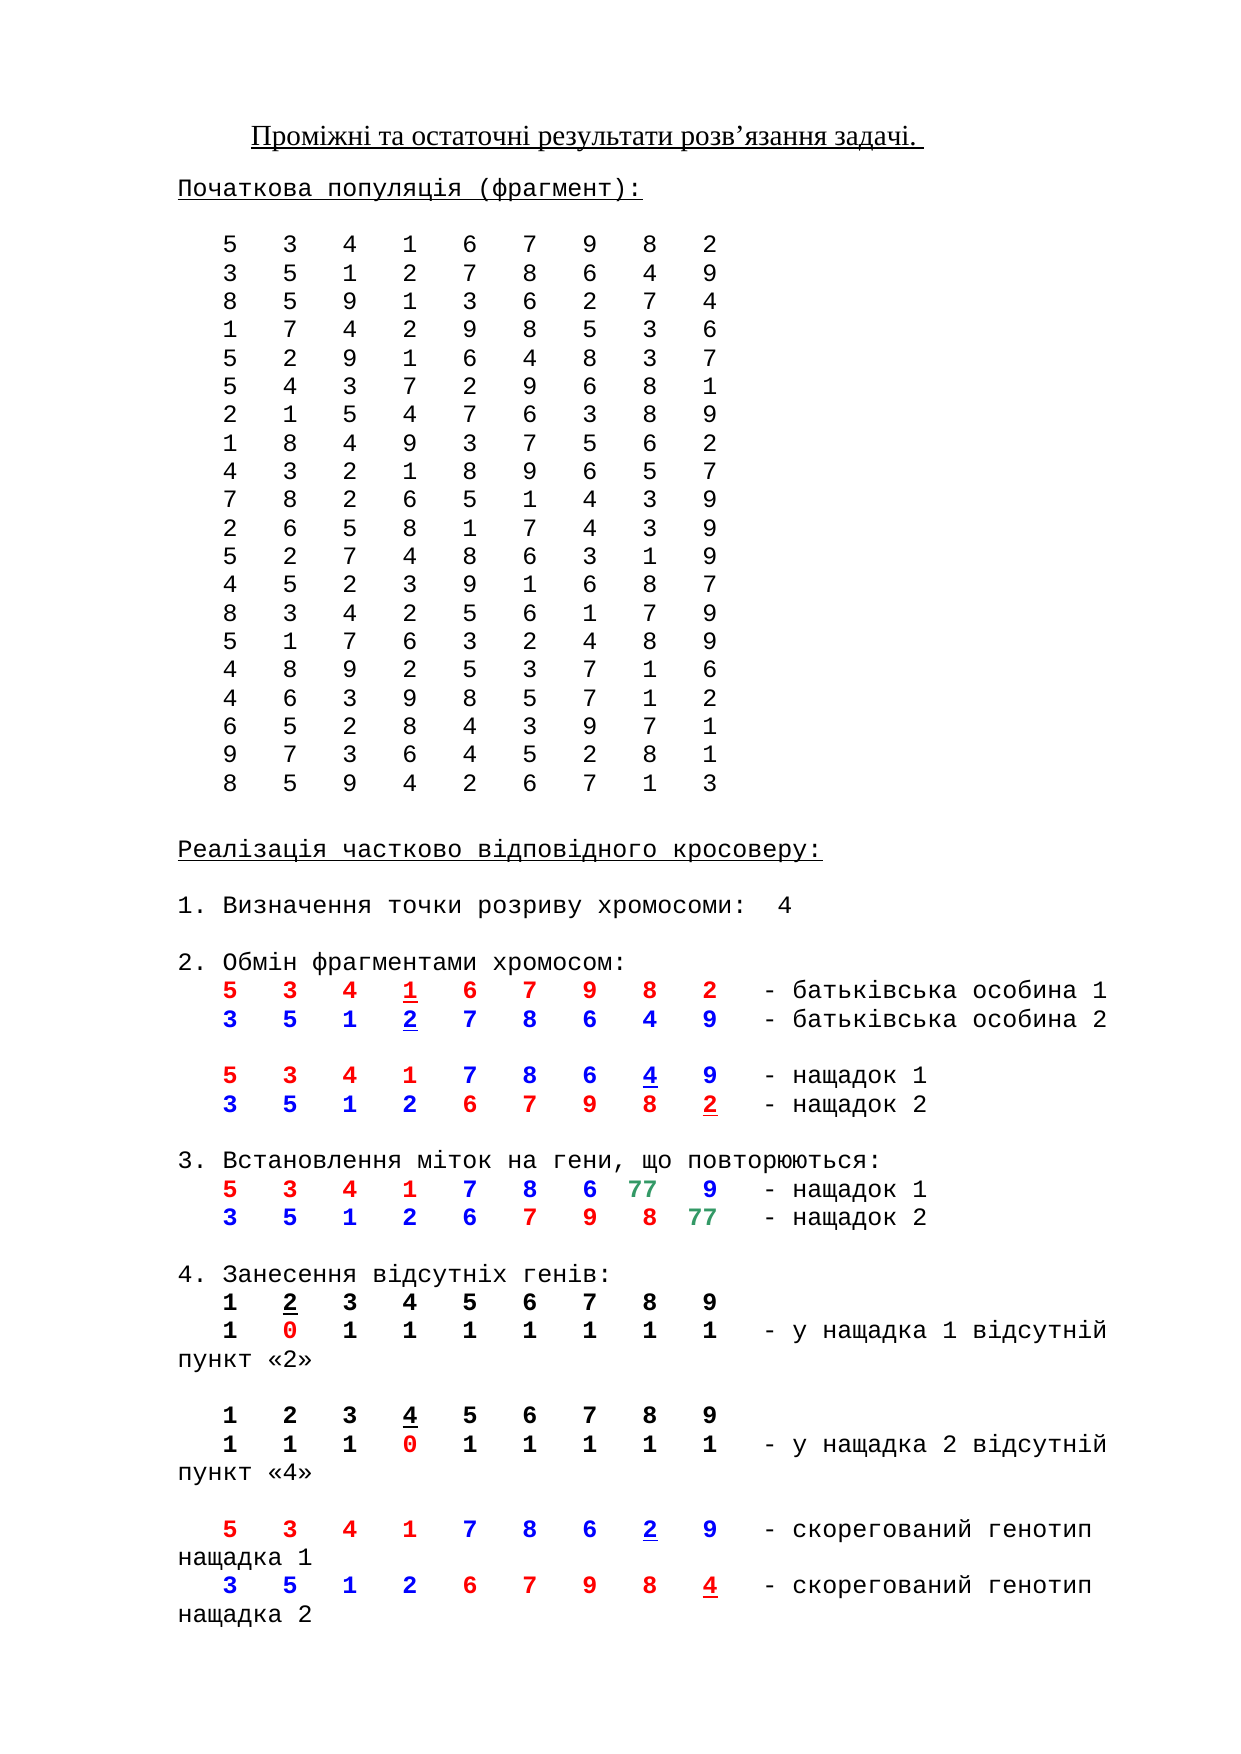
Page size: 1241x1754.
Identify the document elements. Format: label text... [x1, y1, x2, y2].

text 5 3 4 1 6 7 9 8 2 - батьківська особина 1 [177, 978, 1152, 1006]
text 3 5 1 2 7 8 6 4 9 [177, 260, 1152, 289]
text 4. Занесення відсутніх генів: [177, 1261, 1152, 1290]
text 4 6 3 9 8 5 7 1 2 [177, 685, 1152, 714]
text Проміжні та остаточні результати розв’язання задачі. [177, 118, 1152, 152]
text 3 5 1 2 6 7 9 8 77 - нащадок 2 [177, 1205, 1152, 1233]
text 6 5 2 8 4 3 9 7 1 [177, 714, 1152, 742]
text 8 5 9 4 2 6 7 1 3 [177, 770, 1152, 799]
text 8 3 4 2 5 6 1 7 9 [177, 600, 1152, 629]
text 1 2 3 4 5 6 7 8 9 [177, 1290, 1152, 1318]
text Реалізація частково відповідного кросоверу: [177, 836, 1152, 865]
text 4 5 2 3 9 1 6 8 7 [177, 572, 1152, 600]
text 1 7 4 2 9 8 5 3 6 [177, 317, 1152, 345]
text 2 6 5 8 1 7 4 3 9 [177, 515, 1152, 544]
text 5 3 4 1 6 7 9 8 2 [177, 232, 1152, 260]
text 1 8 4 9 3 7 5 6 2 [177, 430, 1152, 459]
text 8 5 9 1 3 6 2 7 4 [177, 289, 1152, 317]
text 1 2 3 4 5 6 7 8 9 [177, 1403, 1152, 1431]
text 5 2 7 4 8 6 3 1 9 [177, 544, 1152, 572]
text 3 5 1 2 6 7 9 8 4 - скорегований генотип нащадка 2 [177, 1573, 1152, 1630]
text 5 2 9 1 6 4 8 3 7 [177, 345, 1152, 374]
text 2. Обмін фрагментами хромосом: [177, 950, 1152, 978]
text 2 1 5 4 7 6 3 8 9 [177, 402, 1152, 430]
text 5 3 4 1 7 8 6 77 9 - нащадок 1 [177, 1176, 1152, 1205]
text 1. Визначення точки розриву хромосоми: 4 [177, 893, 1152, 921]
text 5 1 7 6 3 2 4 8 9 [177, 629, 1152, 657]
text 5 4 3 7 2 9 6 8 1 [177, 374, 1152, 402]
text 5 3 4 1 7 8 6 2 9 - скорегований генотип нащадка 1 [177, 1516, 1152, 1573]
text 4 8 9 2 5 3 7 1 6 [177, 657, 1152, 685]
text Початкова популяція (фрагмент): [177, 175, 1152, 204]
text 3. Встановлення міток на гени, що повторюються: [177, 1148, 1152, 1176]
text 3 5 1 2 6 7 9 8 2 - нащадок 2 [177, 1091, 1152, 1120]
text 3 5 1 2 7 8 6 4 9 - батьківська особина 2 [177, 1006, 1152, 1035]
text 1 1 1 0 1 1 1 1 1 - у нащадка 2 відсутній пункт «4» [177, 1431, 1152, 1488]
text 1 0 1 1 1 1 1 1 1 - у нащадка 1 відсутній пункт «2» [177, 1318, 1152, 1375]
text 9 7 3 6 4 5 2 8 1 [177, 742, 1152, 770]
text 4 3 2 1 8 9 6 5 7 [177, 459, 1152, 487]
text 7 8 2 6 5 1 4 3 9 [177, 487, 1152, 515]
text 5 3 4 1 7 8 6 4 9 - нащадок 1 [177, 1063, 1152, 1091]
